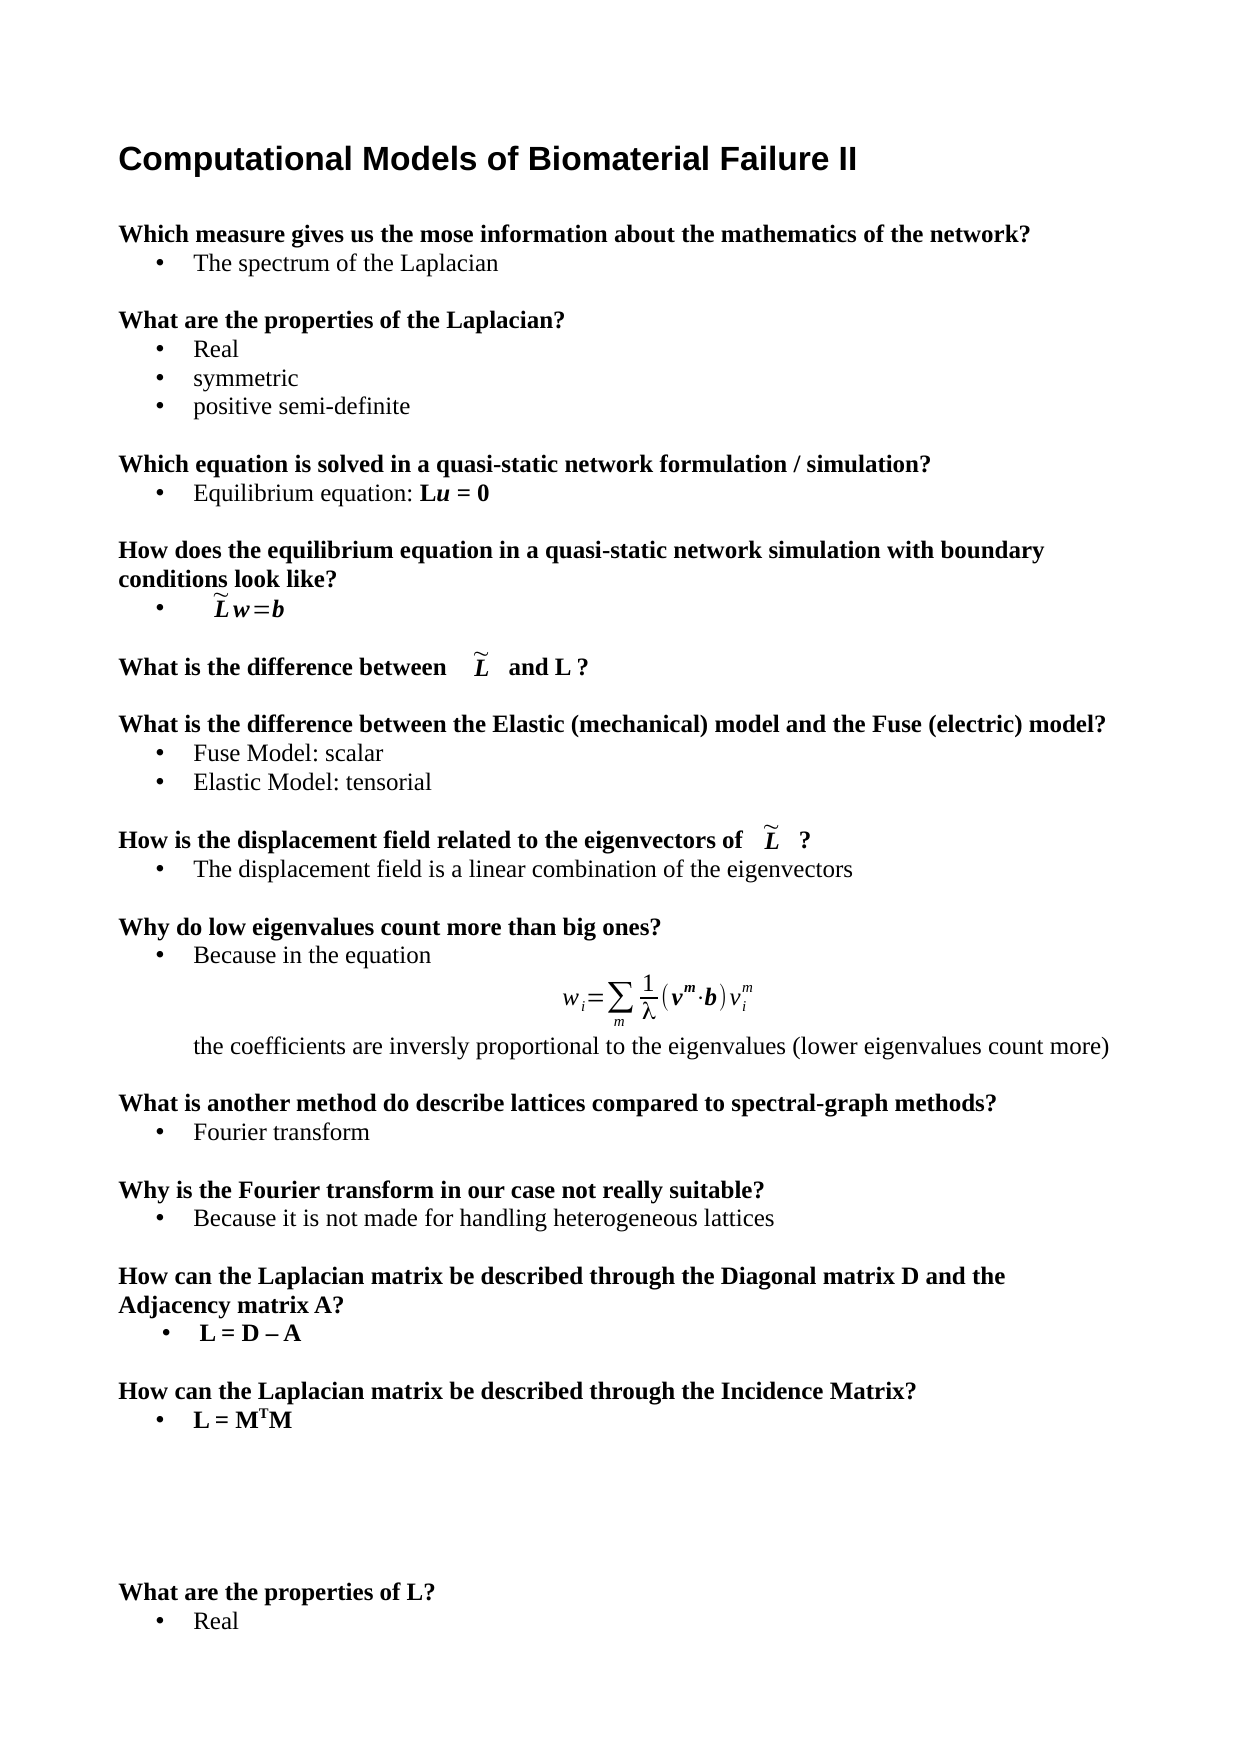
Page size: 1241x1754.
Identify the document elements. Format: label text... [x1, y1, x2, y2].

text How is the displacement field related to the eigenvectors of? [118, 824, 1122, 854]
list Real [156, 334, 1122, 363]
list The spectrum of the Laplacian [156, 248, 1122, 276]
text What is the difference between and L ? [118, 651, 1122, 681]
list symmetric [156, 363, 1122, 391]
text Which equation is solved in a quasi-static network formulation / simulation? [118, 449, 1122, 478]
list Because in the equation [156, 940, 1122, 969]
text What are the properties of L? [118, 1577, 1122, 1606]
list L = MTM [156, 1405, 1122, 1433]
list L = D – A [162, 1318, 1122, 1347]
list Equilibrium equation: Lu = 0 [156, 478, 1122, 506]
text How can the Laplacian matrix be described through the Incidence Matrix? [118, 1376, 1122, 1405]
text Why do low eigenvalues count more than big ones? [118, 912, 1122, 940]
list positive semi-definite [156, 391, 1122, 420]
text Which measure gives us the mose information about the mathematics of the network? [118, 219, 1122, 248]
list Because it is not made for handling heterogeneous lattices [156, 1203, 1122, 1232]
subtitle Computational Models of Biomaterial Failure II [118, 139, 1122, 178]
text How does the equilibrium equation in a quasi-static network simulation with boundary conditions look like? [118, 535, 1122, 593]
list The displacement field is a linear combination of the eigenvectors [156, 854, 1122, 883]
text What are the properties of the Laplacian? [118, 305, 1122, 334]
list Real [156, 1606, 1122, 1635]
text How can the Laplacian matrix be described through the Diagonal matrix D and the Adjacency matrix A? [118, 1261, 1122, 1318]
list Elastic Model: tensorial [156, 767, 1122, 796]
text What is the difference between the Elastic (mechanical) model and the Fuse (electric) model? [118, 709, 1122, 738]
list Fourier transform [156, 1117, 1122, 1146]
text What is another method do describe lattices compared to spectral-graph methods? [118, 1088, 1122, 1117]
list Fuse Model: scalar [156, 738, 1122, 767]
list the coefficients are inversly proportional to the eigenvalues (lower eigenvalues count more) [156, 1031, 1122, 1060]
text Why is the Fourier transform in our case not really suitable? [118, 1175, 1122, 1203]
